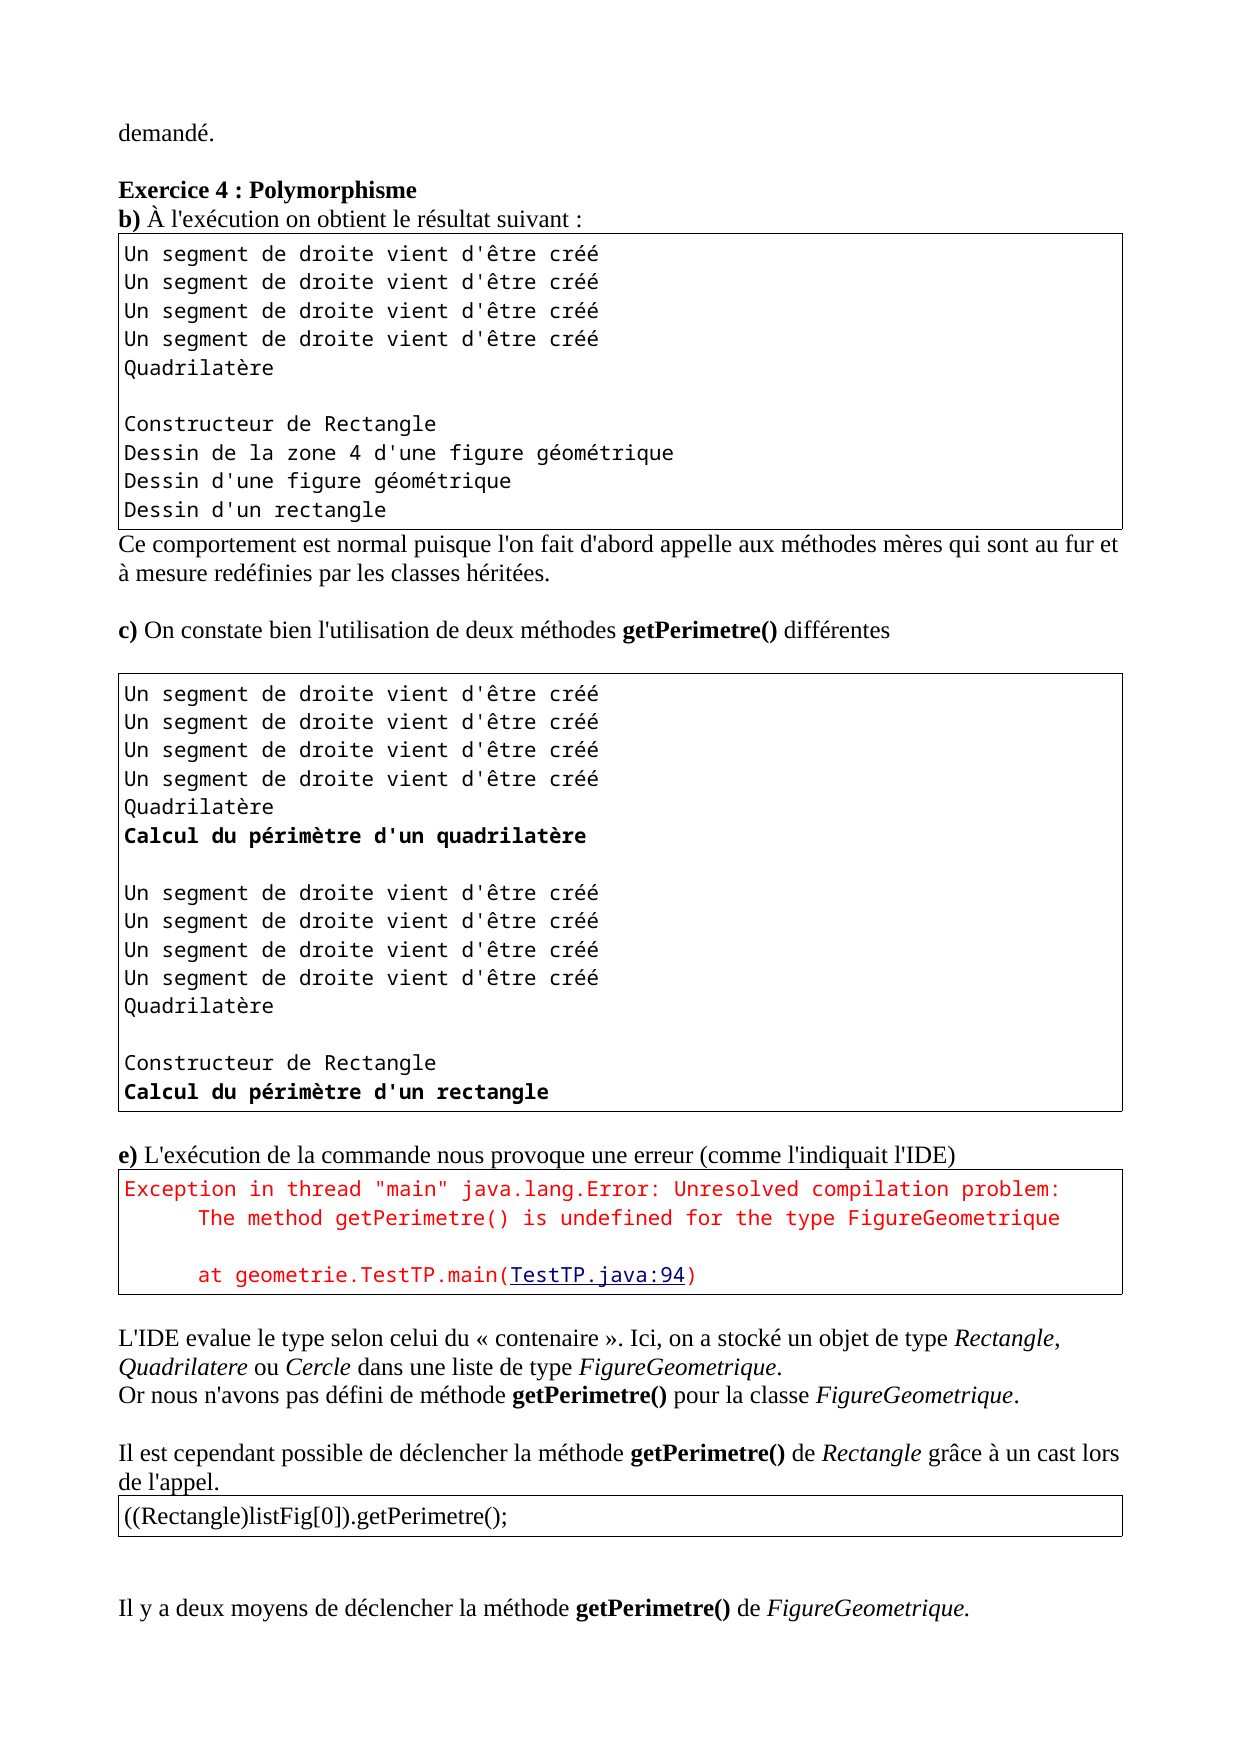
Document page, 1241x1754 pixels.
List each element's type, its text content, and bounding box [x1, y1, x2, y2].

text Ce comportement est normal puisque l'on fait d'abord appelle aux méthodes mères qui sont au fur et à mesure redéfinies par les classes héritées. [118, 530, 1122, 587]
text b) À l'exécution on obtient le résultat suivant : [118, 204, 1122, 233]
table_header Un segment de droite vient d'être créé Un segment de droite vient d'être créé Un segment de droite vient d'être créé Un segment de droite vient d'être créé Quadrilatère Constructeur de Rectangle Dessin de la zone 4 d'une figure géométrique Dessin d'une figure géométrique Dessin d'un rectangle [119, 234, 1122, 529]
text Or nous n'avons pas défini de méthode getPerimetre() pour la classe FigureGeometrique. [118, 1380, 1122, 1409]
text demandé. [118, 118, 1122, 147]
text c) On constate bien l'utilisation de deux méthodes getPerimetre() différentes [118, 615, 1122, 673]
table_header Un segment de droite vient d'être créé Un segment de droite vient d'être créé Un segment de droite vient d'être créé Un segment de droite vient d'être créé Quadrilatère Calcul du périmètre d'un quadrilatère Un segment de droite vient d'être créé Un segment de droite vient d'être créé Un segment de droite vient d'être créé Un segment de droite vient d'être créé Quadrilatère Constructeur de Rectangle Calcul du périmètre d'un rectangle [119, 674, 1122, 1111]
text Exercice 4 : Polymorphisme [118, 176, 1122, 204]
table_header Exception in thread "main" java.lang.Error: Unresolved compilation problem: The method getPerimetre() is undefined for the type FigureGeometrique at geometrie.TestTP.main(TestTP.java:94) [119, 1170, 1122, 1294]
text Il y a deux moyens de déclencher la méthode getPerimetre() de FigureGeometrique. [118, 1593, 1122, 1622]
text Il est cependant possible de déclencher la méthode getPerimetre() de Rectangle grâce à un cast lors de l'appel. [118, 1438, 1122, 1495]
text e) L'exécution de la commande nous provoque une erreur (comme l'indiquait l'IDE) [118, 1140, 1122, 1169]
table_header ((Rectangle)listFig[0]).getPerimetre(); [119, 1496, 1122, 1536]
text L'IDE evalue le type selon celui du « contenaire ». Ici, on a stocké un objet de type Rectangle, Quadrilatere ou Cercle dans une liste de type FigureGeometrique. [118, 1323, 1122, 1380]
